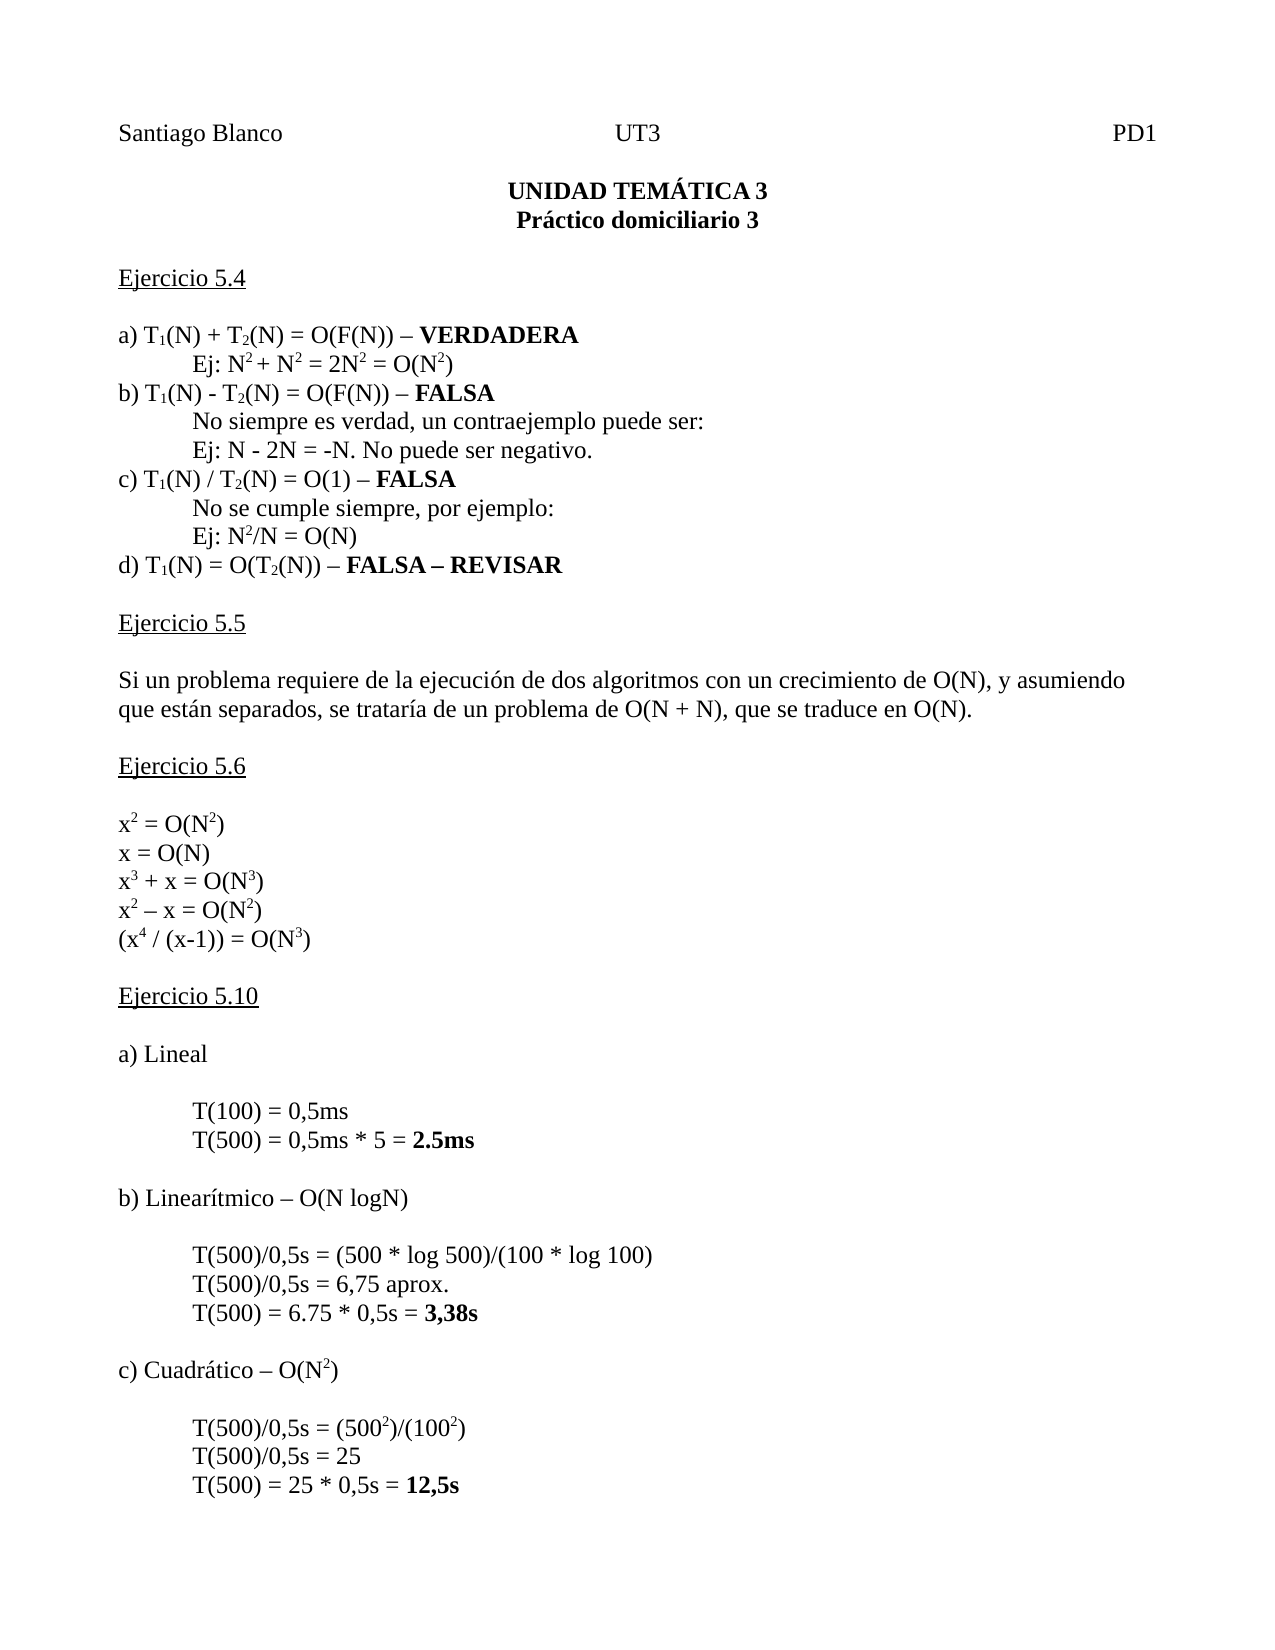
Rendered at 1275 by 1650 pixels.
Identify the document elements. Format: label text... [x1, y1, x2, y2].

text No siempre es verdad, un contraejemplo puede ser: [118, 406, 1157, 435]
text Práctico domiciliario 3 [118, 205, 1157, 234]
text (x4 / (x-1)) = O(N3) [118, 924, 1157, 953]
text T(500)/0,5s = 25 [118, 1441, 1157, 1470]
text T(100) = 0,5ms [118, 1096, 1157, 1125]
text x2 = O(N2) [118, 809, 1157, 838]
text T(500)/0,5s = (5002)/(1002) [118, 1413, 1157, 1441]
text UNIDAD TEMÁTICA 3 [118, 176, 1157, 205]
text T(500) = 25 * 0,5s = 12,5s [118, 1470, 1157, 1499]
text b) Linearítmico – O(N logN) [118, 1183, 1157, 1211]
text d) T1(N) = O(T2(N)) – FALSA – REVISAR [118, 550, 1157, 579]
text Ejercicio 5.6 [118, 751, 1157, 780]
text x3 + x = O(N3) [118, 866, 1157, 895]
text a) Lineal [118, 1039, 1157, 1068]
text Si un problema requiere de la ejecución de dos algoritmos con un crecimiento de O(N), y asumiendo que están separados, se trataría de un problema de O(N + N), que se traduce en O(N). [118, 665, 1157, 723]
text T(500) = 0,5ms * 5 = 2.5ms [118, 1125, 1157, 1154]
text c) T1(N) / T2(N) = O(1) – FALSA [118, 464, 1157, 493]
text Ejercicio 5.10 [118, 981, 1157, 1010]
text c) Cuadrático – O(N2) [118, 1355, 1157, 1384]
text a) T1(N) + T2(N) = O(F(N)) – VERDADERA [118, 320, 1157, 349]
text Ejercicio 5.5 [118, 608, 1157, 636]
text Ej: N2 + N2 = 2N2 = O(N2) [118, 349, 1157, 378]
text Ejercicio 5.4 [118, 263, 1157, 291]
text T(500) = 6.75 * 0,5s = 3,38s [118, 1298, 1157, 1326]
text T(500)/0,5s = (500 * log 500)/(100 * log 100) [118, 1240, 1157, 1269]
text Ej: N2/N = O(N) [118, 521, 1157, 550]
text Ej: N - 2N = -N. No puede ser negativo. [118, 435, 1157, 464]
text x = O(N) [118, 838, 1157, 866]
text x2 – x = O(N2) [118, 895, 1157, 924]
text No se cumple siempre, por ejemplo: [118, 493, 1157, 521]
text b) T1(N) - T2(N) = O(F(N)) – FALSA [118, 378, 1157, 406]
text T(500)/0,5s = 6,75 aprox. [118, 1269, 1157, 1298]
